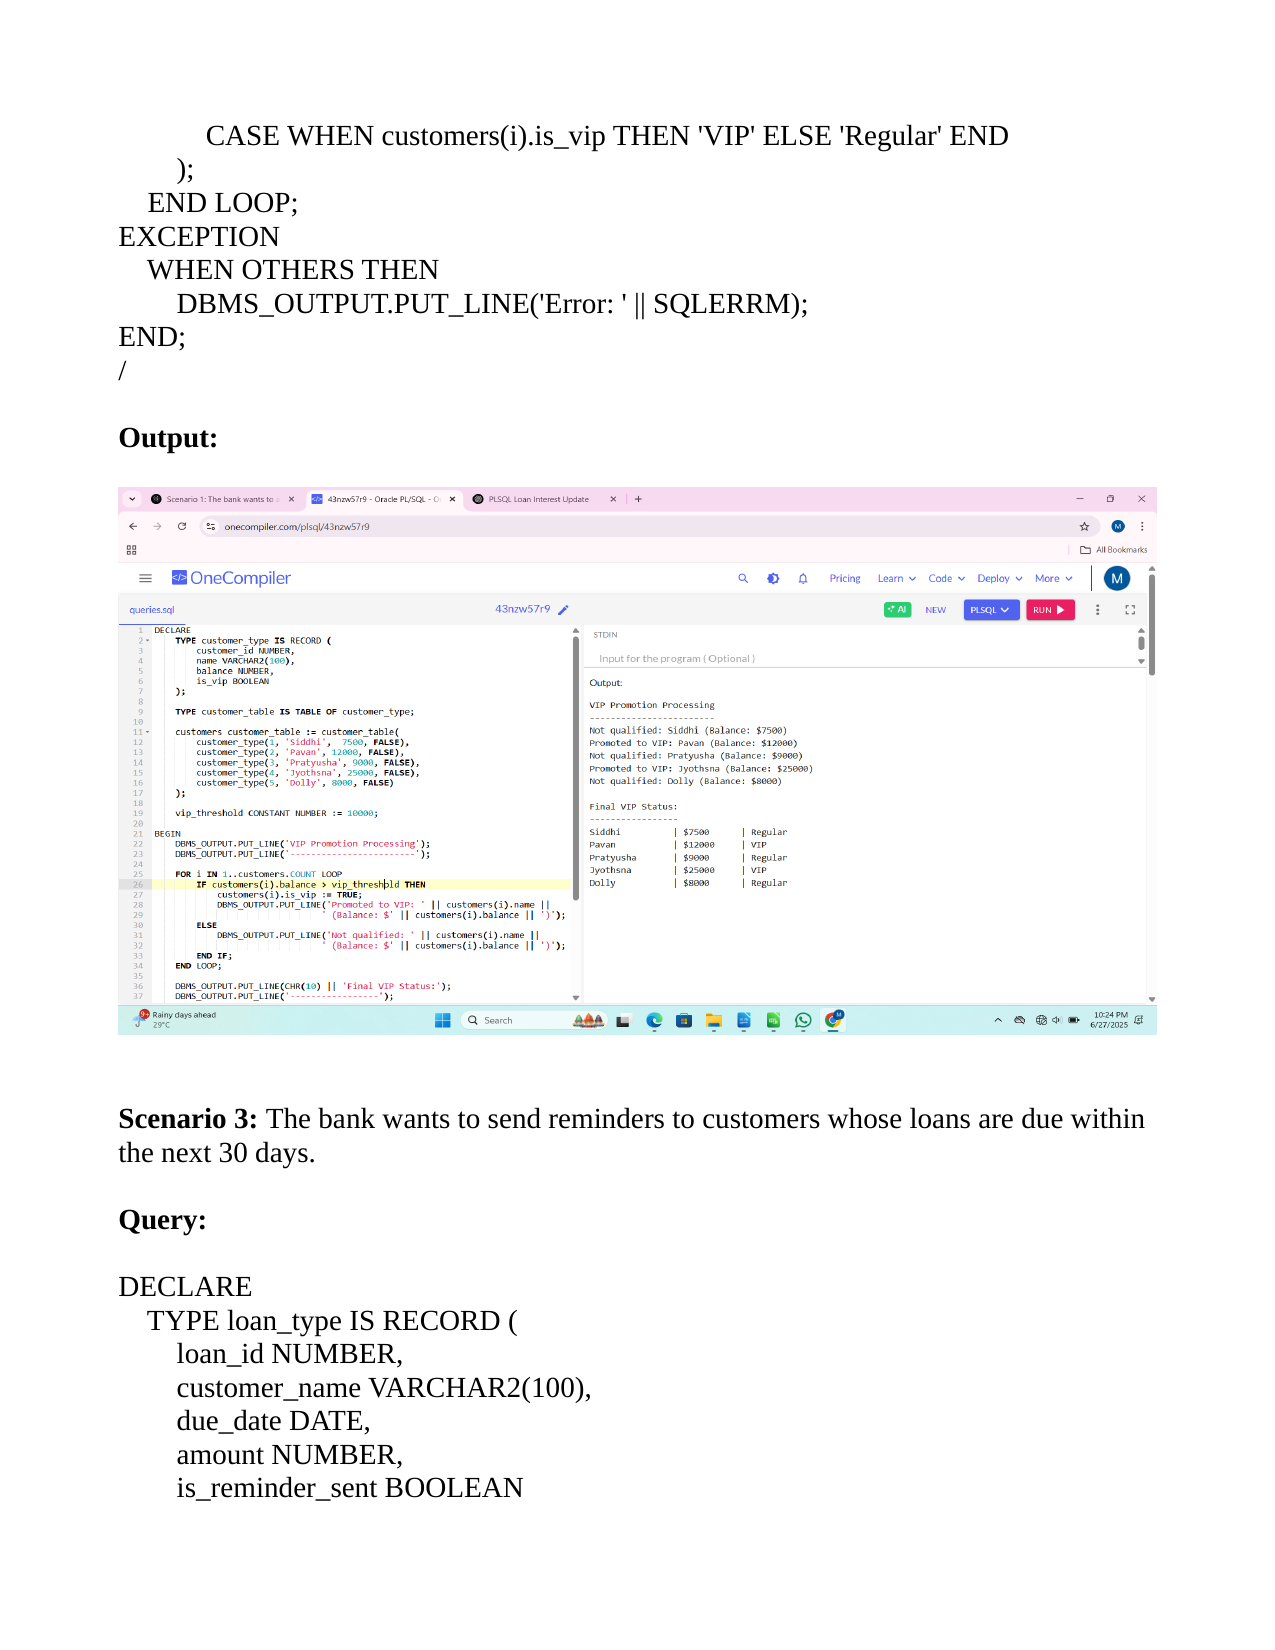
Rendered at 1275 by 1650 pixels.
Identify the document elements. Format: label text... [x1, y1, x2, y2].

text CASE WHEN customers(i).is_vip THEN 'VIP' ELSE 'Regular' END [118, 118, 1157, 152]
text END; [118, 319, 1157, 353]
text / [118, 353, 1157, 386]
text loan_id NUMBER, [118, 1336, 1157, 1370]
text Query: [118, 1202, 1157, 1236]
text END LOOP; [118, 185, 1157, 219]
text Scenario 3: The bank wants to send reminders to customers whose loans are due within the next 30 days. [118, 1035, 1157, 1169]
picture [118, 487, 1157, 1035]
text EXCEPTION [118, 219, 1157, 252]
text WHEN OTHERS THEN [118, 252, 1157, 286]
text Output: [118, 420, 1157, 453]
text ); [118, 152, 1157, 185]
text amount NUMBER, [118, 1437, 1157, 1471]
text TYPE loan_type IS RECORD ( [118, 1303, 1157, 1336]
text customer_name VARCHAR2(100), [118, 1370, 1157, 1403]
text is_reminder_sent BOOLEAN [118, 1471, 1157, 1504]
text due_date DATE, [118, 1403, 1157, 1437]
text DECLARE [118, 1269, 1157, 1303]
text DBMS_OUTPUT.PUT_LINE('Error: ' || SQLERRM); [118, 286, 1157, 319]
